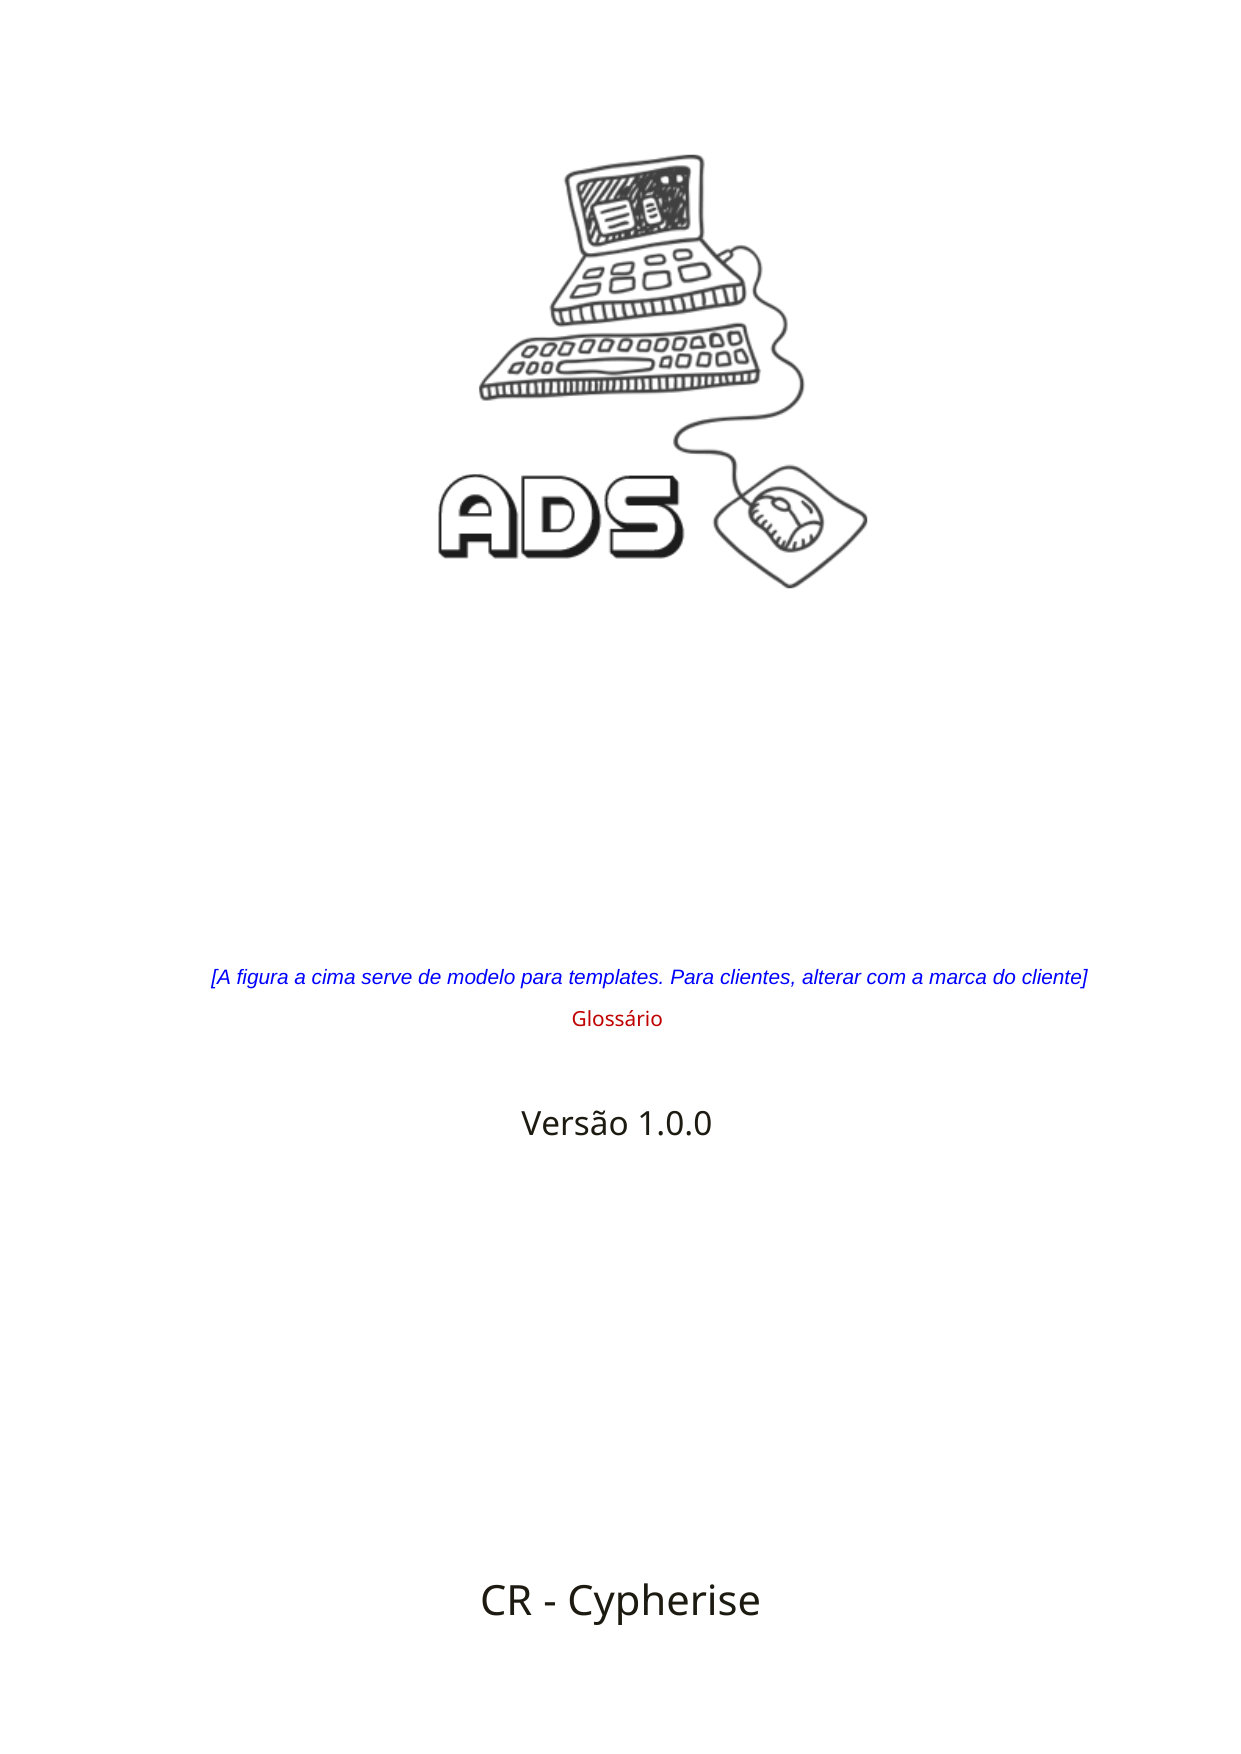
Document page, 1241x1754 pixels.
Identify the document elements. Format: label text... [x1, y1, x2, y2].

text [A figura a cima serve de modelo para templates. Para clientes, alterar com a marca do cliente] [148, 965, 1152, 989]
picture [415, 136, 884, 606]
